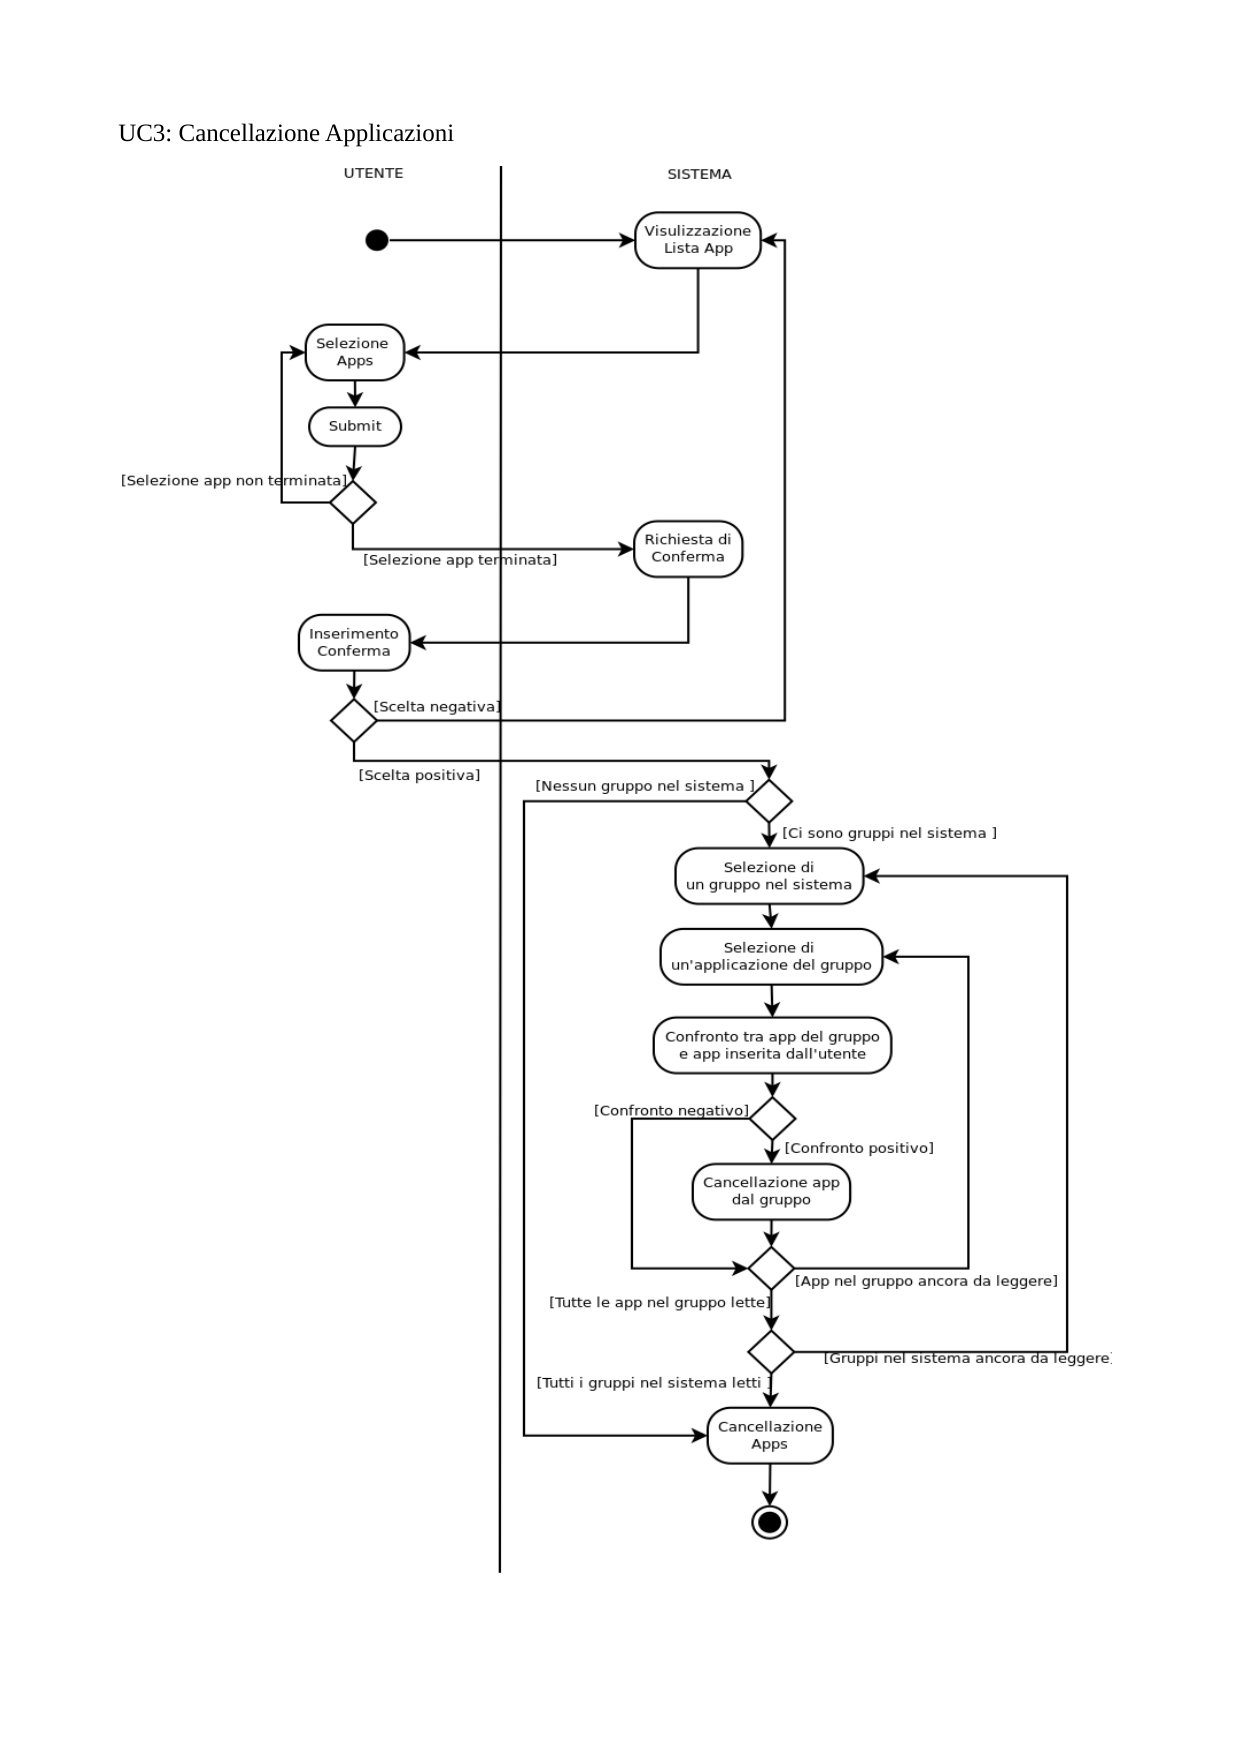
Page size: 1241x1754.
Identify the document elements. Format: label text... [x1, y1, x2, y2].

picture [121, 165, 1112, 1573]
text UC3: Cancellazione Applicazioni [118, 118, 1122, 147]
